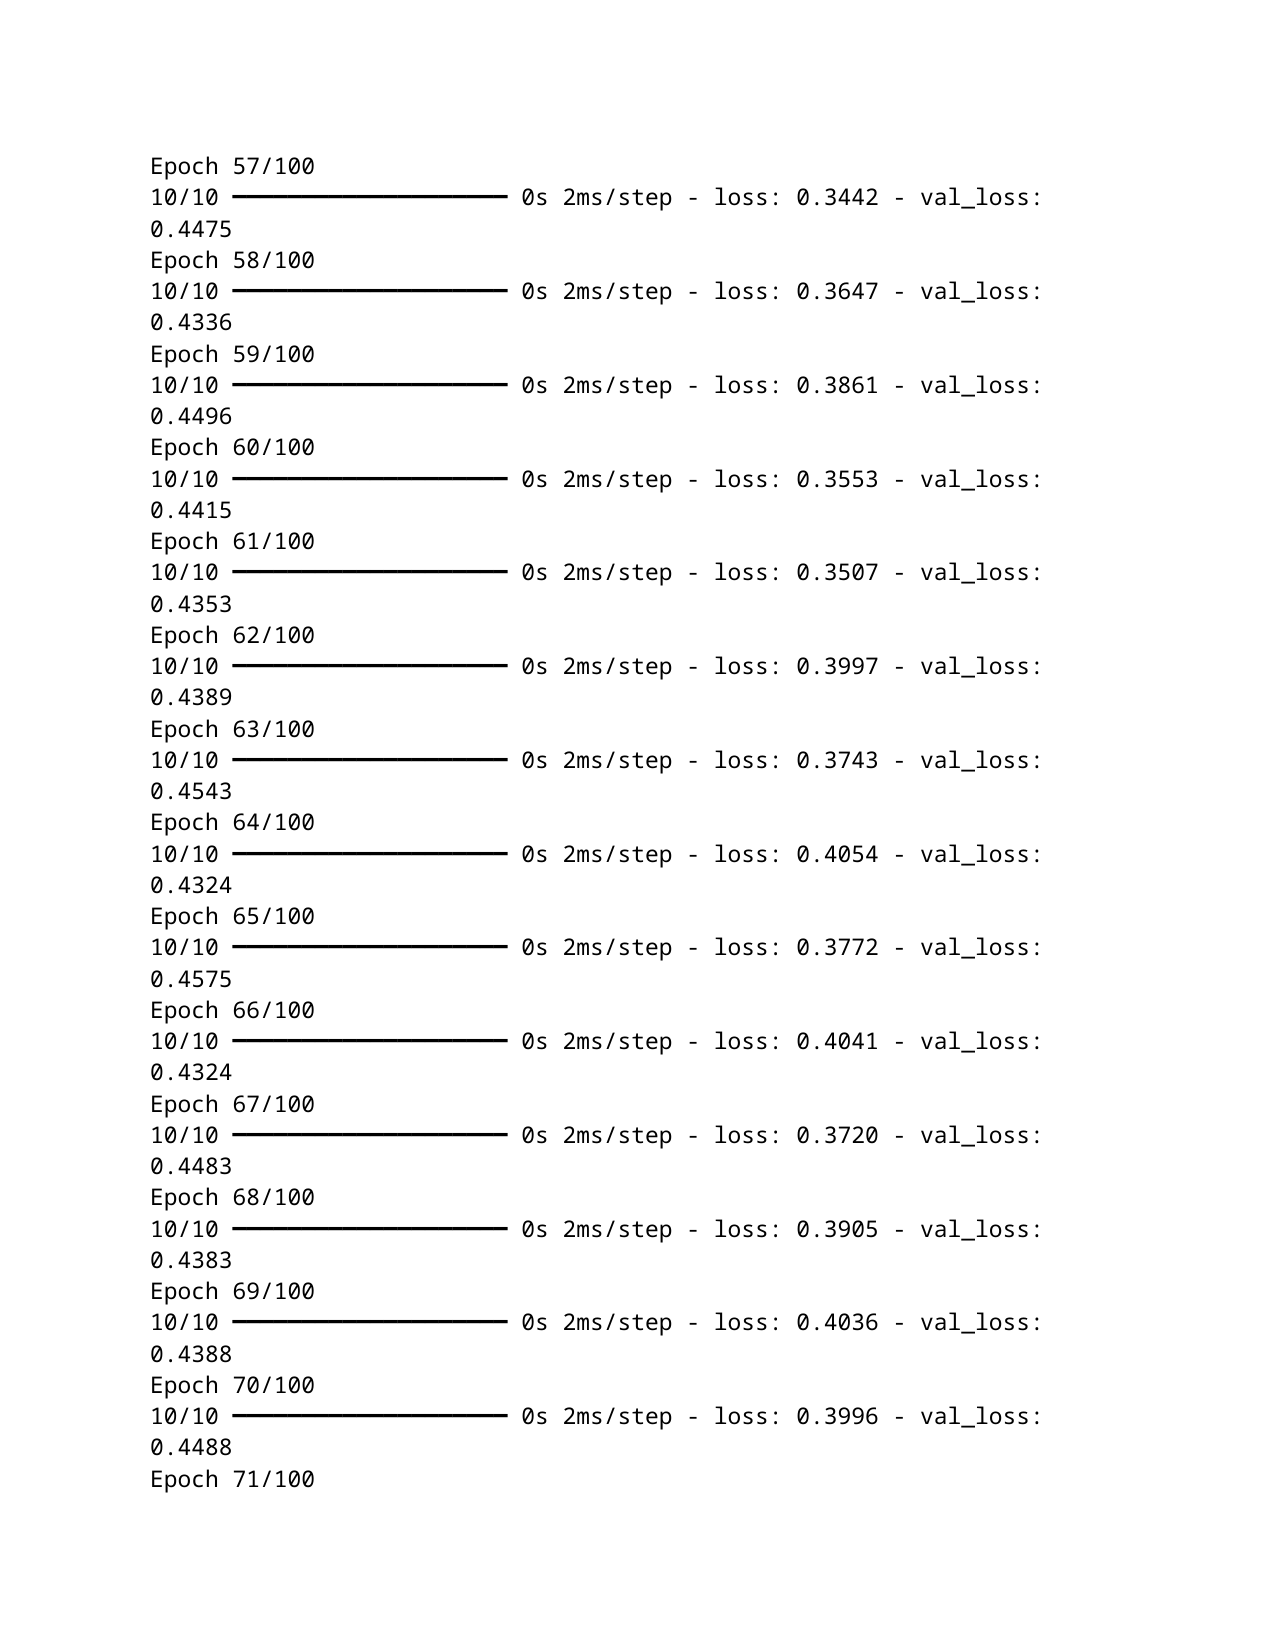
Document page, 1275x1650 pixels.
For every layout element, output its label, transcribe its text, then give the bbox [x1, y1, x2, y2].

text Epoch 57/100 10/10 ━━━━━━━━━━━━━━━━━━━━ 0s 2ms/step - loss: 0.3442 - val_loss: 0.4475 Epoch 58/100 10/10 ━━━━━━━━━━━━━━━━━━━━ 0s 2ms/step - loss: 0.3647 - val_loss: 0.4336 Epoch 59/100 10/10 ━━━━━━━━━━━━━━━━━━━━ 0s 2ms/step - loss: 0.3861 - val_loss: 0.4496 Epoch 60/100 10/10 ━━━━━━━━━━━━━━━━━━━━ 0s 2ms/step - loss: 0.3553 - val_loss: 0.4415 Epoch 61/100 10/10 ━━━━━━━━━━━━━━━━━━━━ 0s 2ms/step - loss: 0.3507 - val_loss: 0.4353 Epoch 62/100 10/10 ━━━━━━━━━━━━━━━━━━━━ 0s 2ms/step - loss: 0.3997 - val_loss: 0.4389 Epoch 63/100 10/10 ━━━━━━━━━━━━━━━━━━━━ 0s 2ms/step - loss: 0.3743 - val_loss: 0.4543 Epoch 64/100 10/10 ━━━━━━━━━━━━━━━━━━━━ 0s 2ms/step - loss: 0.4054 - val_loss: 0.4324 Epoch 65/100 10/10 ━━━━━━━━━━━━━━━━━━━━ 0s 2ms/step - loss: 0.3772 - val_loss: 0.4575 Epoch 66/100 10/10 ━━━━━━━━━━━━━━━━━━━━ 0s 2ms/step - loss: 0.4041 - val_loss: 0.4324 Epoch 67/100 10/10 ━━━━━━━━━━━━━━━━━━━━ 0s 2ms/step - loss: 0.3720 - val_loss: 0.4483 Epoch 68/100 10/10 ━━━━━━━━━━━━━━━━━━━━ 0s 2ms/step - loss: 0.3905 - val_loss: 0.4383 Epoch 69/100 10/10 ━━━━━━━━━━━━━━━━━━━━ 0s 2ms/step - loss: 0.4036 - val_loss: 0.4388 Epoch 70/100 10/10 ━━━━━━━━━━━━━━━━━━━━ 0s 2ms/step - loss: 0.3996 - val_loss: 0.4488 Epoch 71/100 [150, 150, 1125, 1494]
